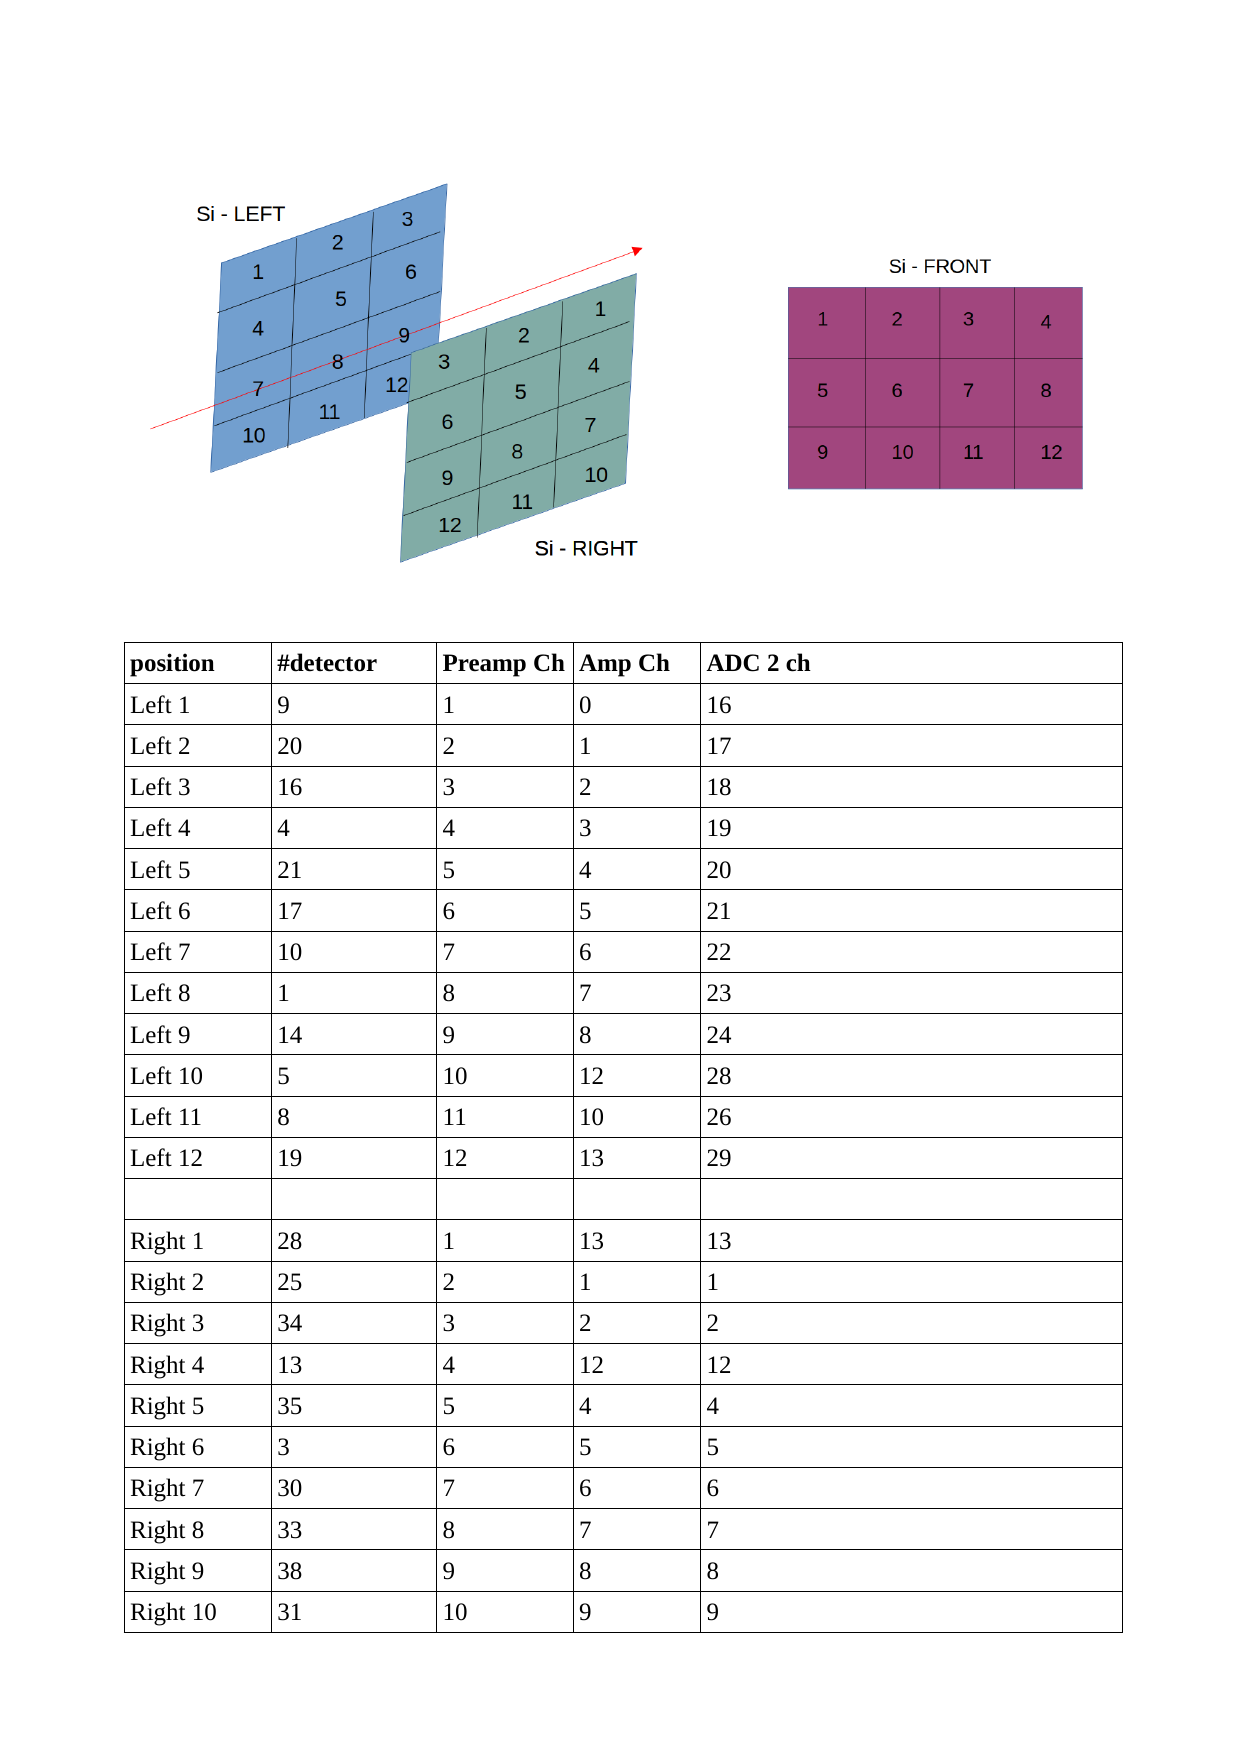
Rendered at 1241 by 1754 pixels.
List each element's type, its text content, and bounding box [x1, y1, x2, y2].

table_cell 6 [437, 890, 573, 931]
table_cell Left 9 [125, 1014, 271, 1054]
table_cell 4 [437, 1344, 573, 1384]
table_cell 12 [574, 1055, 700, 1096]
table_cell 3 [272, 1427, 436, 1467]
table_cell Right 6 [125, 1427, 271, 1467]
table_cell 10 [272, 932, 436, 972]
table_cell 8 [701, 1550, 1122, 1591]
table_cell Right 1 [125, 1220, 271, 1261]
table_cell 8 [437, 1509, 573, 1549]
table_header #detector [272, 643, 436, 683]
table_cell [125, 1179, 271, 1219]
table_cell 10 [437, 1592, 573, 1632]
table_cell 4 [437, 808, 573, 848]
table_cell 34 [272, 1303, 436, 1343]
table_cell [437, 1179, 573, 1219]
table_cell 38 [272, 1550, 436, 1591]
table_cell 17 [701, 725, 1122, 766]
table_cell Right 5 [125, 1385, 271, 1426]
table_cell Right 4 [125, 1344, 271, 1384]
table_cell 7 [701, 1509, 1122, 1549]
table_cell 4 [574, 849, 700, 889]
table_cell 5 [272, 1055, 436, 1096]
table_cell 13 [272, 1344, 436, 1384]
table_cell 9 [272, 684, 436, 724]
table_cell 17 [272, 890, 436, 931]
table_cell 8 [574, 1550, 700, 1591]
table_cell Right 7 [125, 1468, 271, 1508]
table_cell 13 [701, 1220, 1122, 1261]
table_cell 11 [437, 1097, 573, 1137]
table_cell Left 6 [125, 890, 271, 931]
table_cell Right 2 [125, 1262, 271, 1302]
table_cell 1 [701, 1262, 1122, 1302]
table_cell 2 [574, 1303, 700, 1343]
table_cell [272, 1179, 436, 1219]
table_cell Right 3 [125, 1303, 271, 1343]
table_cell 7 [437, 1468, 573, 1508]
table_cell 2 [574, 767, 700, 807]
table_cell Left 8 [125, 973, 271, 1013]
table_cell 2 [437, 1262, 573, 1302]
table_header Amp Ch [574, 643, 700, 683]
table_cell 6 [574, 1468, 700, 1508]
table_cell 18 [701, 767, 1122, 807]
table_cell 0 [574, 684, 700, 724]
table_cell 19 [272, 1138, 436, 1178]
table_cell 1 [574, 725, 700, 766]
table_cell Left 10 [125, 1055, 271, 1096]
table_header Preamp Ch [437, 643, 573, 683]
table_cell 3 [437, 1303, 573, 1343]
table_cell 1 [574, 1262, 700, 1302]
table_cell 1 [437, 1220, 573, 1261]
table_cell Right 8 [125, 1509, 271, 1549]
table_cell Right 10 [125, 1592, 271, 1632]
table_cell 6 [701, 1468, 1122, 1508]
table_cell Left 11 [125, 1097, 271, 1137]
table_cell Left 2 [125, 725, 271, 766]
table_cell 13 [574, 1138, 700, 1178]
table_cell 5 [574, 1427, 700, 1467]
table_cell 16 [701, 684, 1122, 724]
table_cell 22 [701, 932, 1122, 972]
table_cell 26 [701, 1097, 1122, 1137]
table_cell 24 [701, 1014, 1122, 1054]
picture [150, 163, 689, 601]
table_cell 4 [574, 1385, 700, 1426]
table_cell 6 [437, 1427, 573, 1467]
table_cell 5 [701, 1427, 1122, 1467]
table_cell 2 [701, 1303, 1122, 1343]
table_cell 14 [272, 1014, 436, 1054]
table_cell 1 [272, 973, 436, 1013]
table_cell 12 [574, 1344, 700, 1384]
table_cell 23 [701, 973, 1122, 1013]
table_cell 9 [574, 1592, 700, 1632]
table_cell 5 [437, 1385, 573, 1426]
table_cell 20 [272, 725, 436, 766]
table_cell 4 [701, 1385, 1122, 1426]
table_cell 9 [701, 1592, 1122, 1632]
table_cell 8 [574, 1014, 700, 1054]
table_cell 1 [437, 684, 573, 724]
table_cell 33 [272, 1509, 436, 1549]
table_cell 7 [574, 973, 700, 1013]
table_cell 16 [272, 767, 436, 807]
table_cell 8 [437, 973, 573, 1013]
table_header position [125, 643, 271, 683]
table_cell 25 [272, 1262, 436, 1302]
table_cell Left 1 [125, 684, 271, 724]
table_cell 7 [574, 1509, 700, 1549]
table_cell 19 [701, 808, 1122, 848]
table_cell 20 [701, 849, 1122, 889]
table_cell Left 5 [125, 849, 271, 889]
picture [764, 248, 1101, 510]
table_cell 8 [272, 1097, 436, 1137]
table_cell 35 [272, 1385, 436, 1426]
table_cell 3 [574, 808, 700, 848]
table_cell 21 [701, 890, 1122, 931]
table_cell 9 [437, 1550, 573, 1591]
table_cell Left 7 [125, 932, 271, 972]
table_cell 9 [437, 1014, 573, 1054]
table_cell 30 [272, 1468, 436, 1508]
table_cell Left 4 [125, 808, 271, 848]
table_cell [701, 1179, 1122, 1219]
table_cell 7 [437, 932, 573, 972]
table_cell 12 [437, 1138, 573, 1178]
table_cell Left 12 [125, 1138, 271, 1178]
table_cell 28 [272, 1220, 436, 1261]
table_cell 31 [272, 1592, 436, 1632]
table_cell Left 3 [125, 767, 271, 807]
table_cell 10 [574, 1097, 700, 1137]
table_cell Right 9 [125, 1550, 271, 1591]
table_cell 2 [437, 725, 573, 766]
table_cell 5 [574, 890, 700, 931]
table_cell 12 [701, 1344, 1122, 1384]
table_cell 10 [437, 1055, 573, 1096]
table_cell 29 [701, 1138, 1122, 1178]
table_cell 3 [437, 767, 573, 807]
table_cell [574, 1179, 700, 1219]
table_cell 28 [701, 1055, 1122, 1096]
table_cell 4 [272, 808, 436, 848]
table_cell 13 [574, 1220, 700, 1261]
table_cell 6 [574, 932, 700, 972]
table_cell 5 [437, 849, 573, 889]
table_cell 21 [272, 849, 436, 889]
table_header ADC 2 ch [701, 643, 1122, 683]
